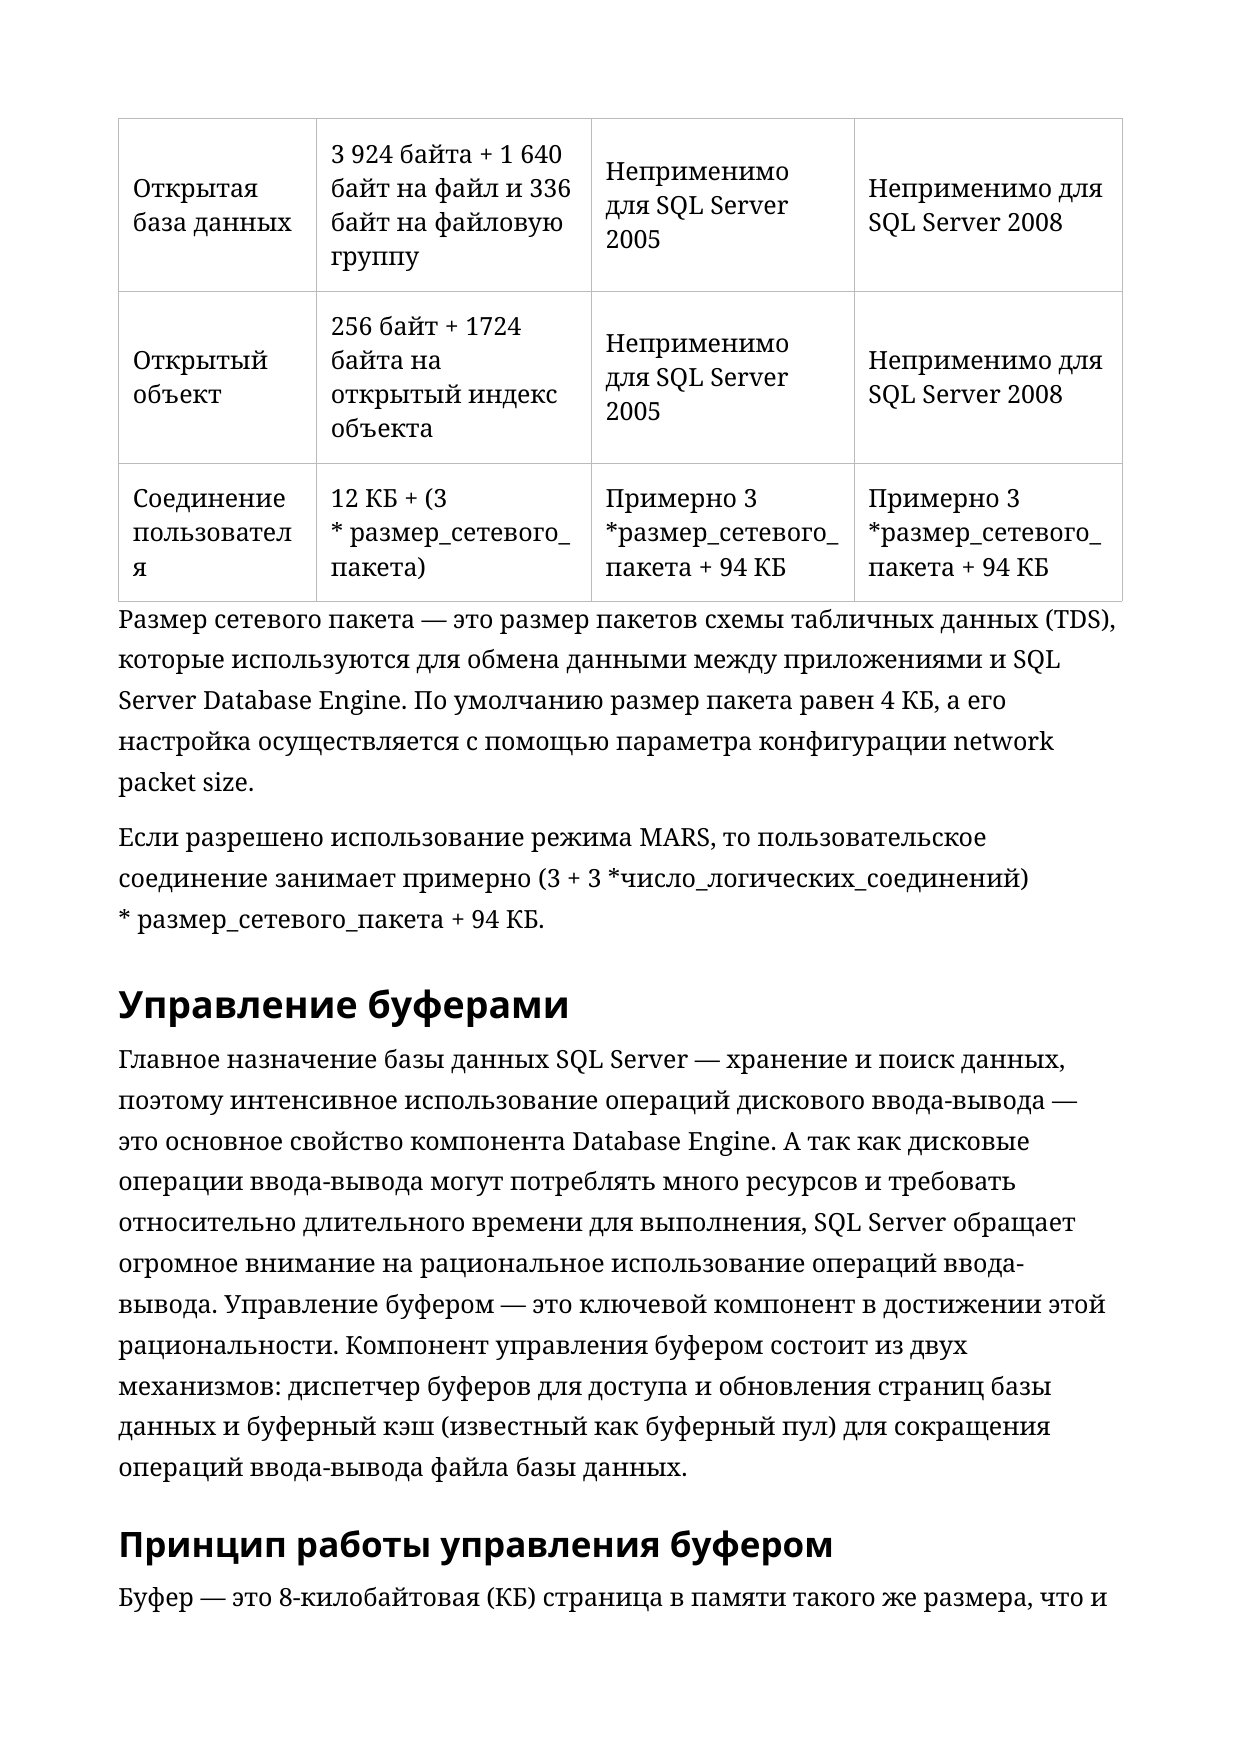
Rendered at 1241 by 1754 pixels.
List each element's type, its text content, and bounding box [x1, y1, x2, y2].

table_cell Неприменимо для SQL Server 2005 [592, 119, 854, 291]
text Размер сетевого пакета — это размер пакетов схемы табличных данных (TDS), которые используются для обмена данными между приложениями и SQL Server Database Engine. По умолчанию размер пакета равен 4 КБ, а его настройка осуществляется с помощью параметра конфигурации network packet size. [118, 602, 1122, 799]
text Буфер — это 8-килобайтовая (КБ) страница в памяти такого же размера, что и [118, 1580, 1122, 1614]
subtitle Управление буферами [118, 978, 1122, 1029]
text Если разрешено использование режима MARS, то пользовательское соединение занимает примерно (3 + 3 *число_логических_соединений) * размер_сетевого_пакета + 94 КБ. [118, 820, 1122, 936]
table_cell Неприменимо для SQL Server 2008 [855, 292, 1122, 463]
table_cell Открытая база данных [119, 119, 316, 291]
table_cell 3 924 байта + 1 640 байт на файл и 336 байт на файловую группу [317, 119, 591, 291]
table_cell Примерно 3 *размер_сетевого_пакета + 94 КБ [855, 464, 1122, 601]
subtitle Принцип работы управления буфером [118, 1520, 1122, 1568]
table_cell Примерно 3 *размер_сетевого_пакета + 94 КБ [592, 464, 854, 601]
table_cell Неприменимо для SQL Server 2008 [855, 119, 1122, 291]
text Главное назначение базы данных SQL Server — хранение и поиск данных, поэтому интенсивное использование операций дискового ввода-вывода — это основное свойство компонента Database Engine. А так как дисковые операции ввода-вывода могут потреблять много ресурсов и требовать относительно длительного времени для выполнения, SQL Server обращает огромное внимание на рациональное использование операций ввода-вывода. Управление буфером — это ключевой компонент в достижении этой рациональности. Компонент управления буфером состоит из двух механизмов: диспетчер буферов для доступа и обновления страниц базы данных и буферный кэш (известный как буферный пул) для сокращения операций ввода-вывода файла базы данных. [118, 1042, 1122, 1484]
table_cell Соединение пользователя [119, 464, 316, 601]
table_cell Неприменимо для SQL Server 2005 [592, 292, 854, 463]
table_cell Открытый объект [119, 292, 316, 463]
table_cell 256 байт + 1724 байта на открытый индекс объекта [317, 292, 591, 463]
table_cell 12 КБ + (3 * размер_сетевого_пакета) [317, 464, 591, 601]
